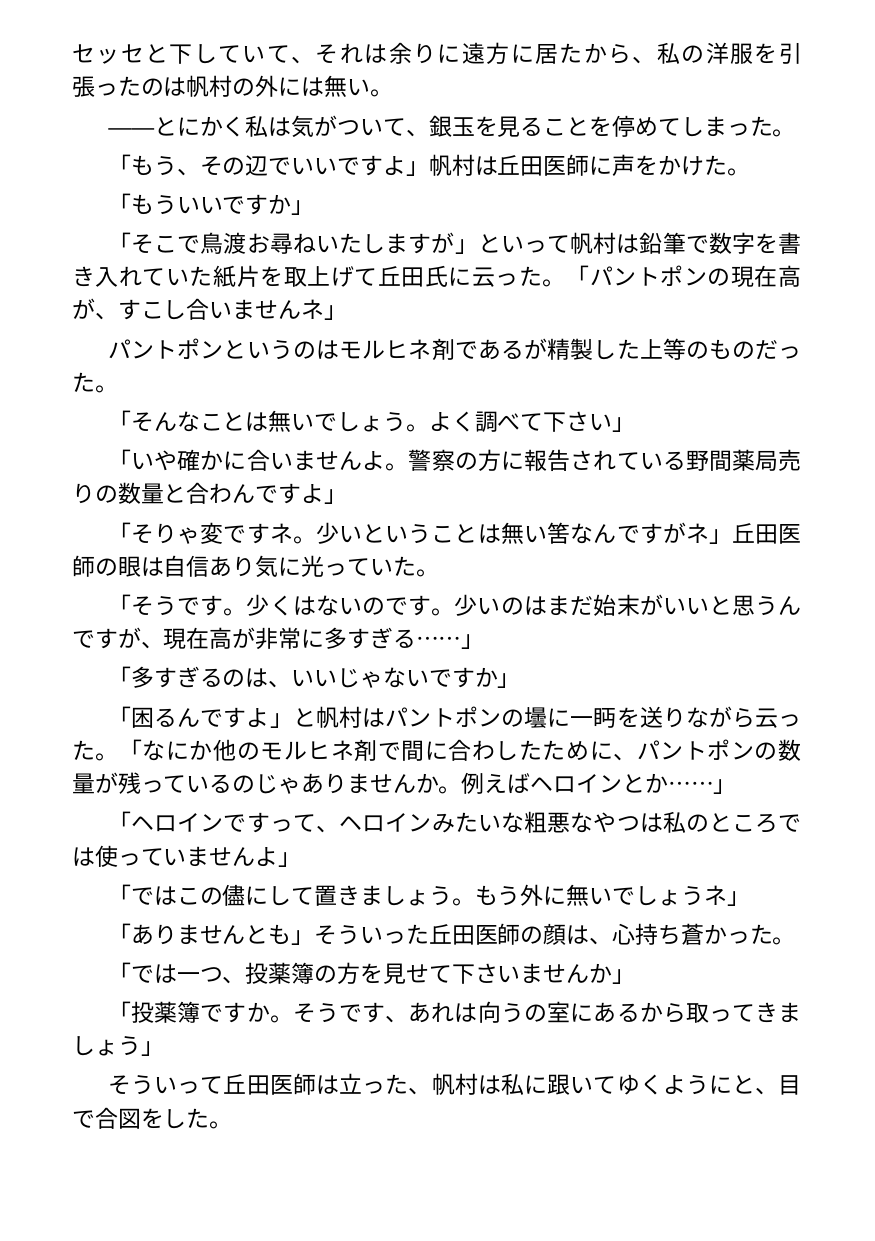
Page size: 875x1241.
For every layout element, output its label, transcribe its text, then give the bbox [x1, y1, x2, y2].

text 「ではこの儘にして置きましょう。もう外に無いでしょうネ」 [72, 877, 802, 911]
text 「では一つ、投薬簿の方を見せて下さいませんか」 [72, 956, 802, 989]
text 「もういいですか」 [72, 187, 802, 220]
text 「そんなことは無いでしょう。よく調べて下さい」 [72, 404, 802, 437]
text 「多すぎるのは、いいじゃないですか」 [72, 660, 802, 693]
text パントポンというのはモルヒネ剤であるが精製した上等のものだった。 [72, 332, 802, 398]
text 「もう、その辺でいいですよ」帆村は丘田医師に声をかけた。 [72, 148, 802, 181]
text 「投薬簿ですか。そうです、あれは向うの室にあるから取ってきましょう」 [72, 995, 802, 1061]
text 「そりゃ変ですネ。少いということは無い筈なんですがネ」丘田医師の眼は自信あり気に光っていた。 [72, 516, 802, 582]
text 「いや確かに合いませんよ。警察の方に報告されている野間薬局売りの数量と合わんですよ」 [72, 443, 802, 509]
text 「そうです。少くはないのです。少いのはまだ始末がいいと思うんですが、現在高が非常に多すぎる……」 [72, 588, 802, 654]
text そういって丘田医師は立った、帆村は私に跟いてゆくようにと、目で合図をした。 [72, 1067, 802, 1134]
text 「ありませんとも」そういった丘田医師の顔は、心持ち蒼かった。 [72, 917, 802, 950]
text 「そこで鳥渡お尋ねいたしますが」といって帆村は鉛筆で数字を書き入れていた紙片を取上げて丘田氏に云った。「パントポンの現在高が、すこし合いませんネ」 [72, 226, 802, 326]
text 「困るんですよ」と帆村はパントポンの壜に一眄を送りながら云った。「なにか他のモルヒネ剤で間に合わしたために、パントポンの数量が残っているのじゃありませんか。例えばヘロインとか……」 [72, 699, 802, 799]
text 「ヘロインですって、ヘロインみたいな粗悪なやつは私のところでは使っていませんよ」 [72, 805, 802, 872]
text セッセと下していて、それは余りに遠方に居たから、私の洋服を引張ったのは帆村の外には無い。 [72, 36, 802, 102]
text ――とにかく私は気がついて、銀玉を見ることを停めてしまった。 [72, 108, 802, 142]
